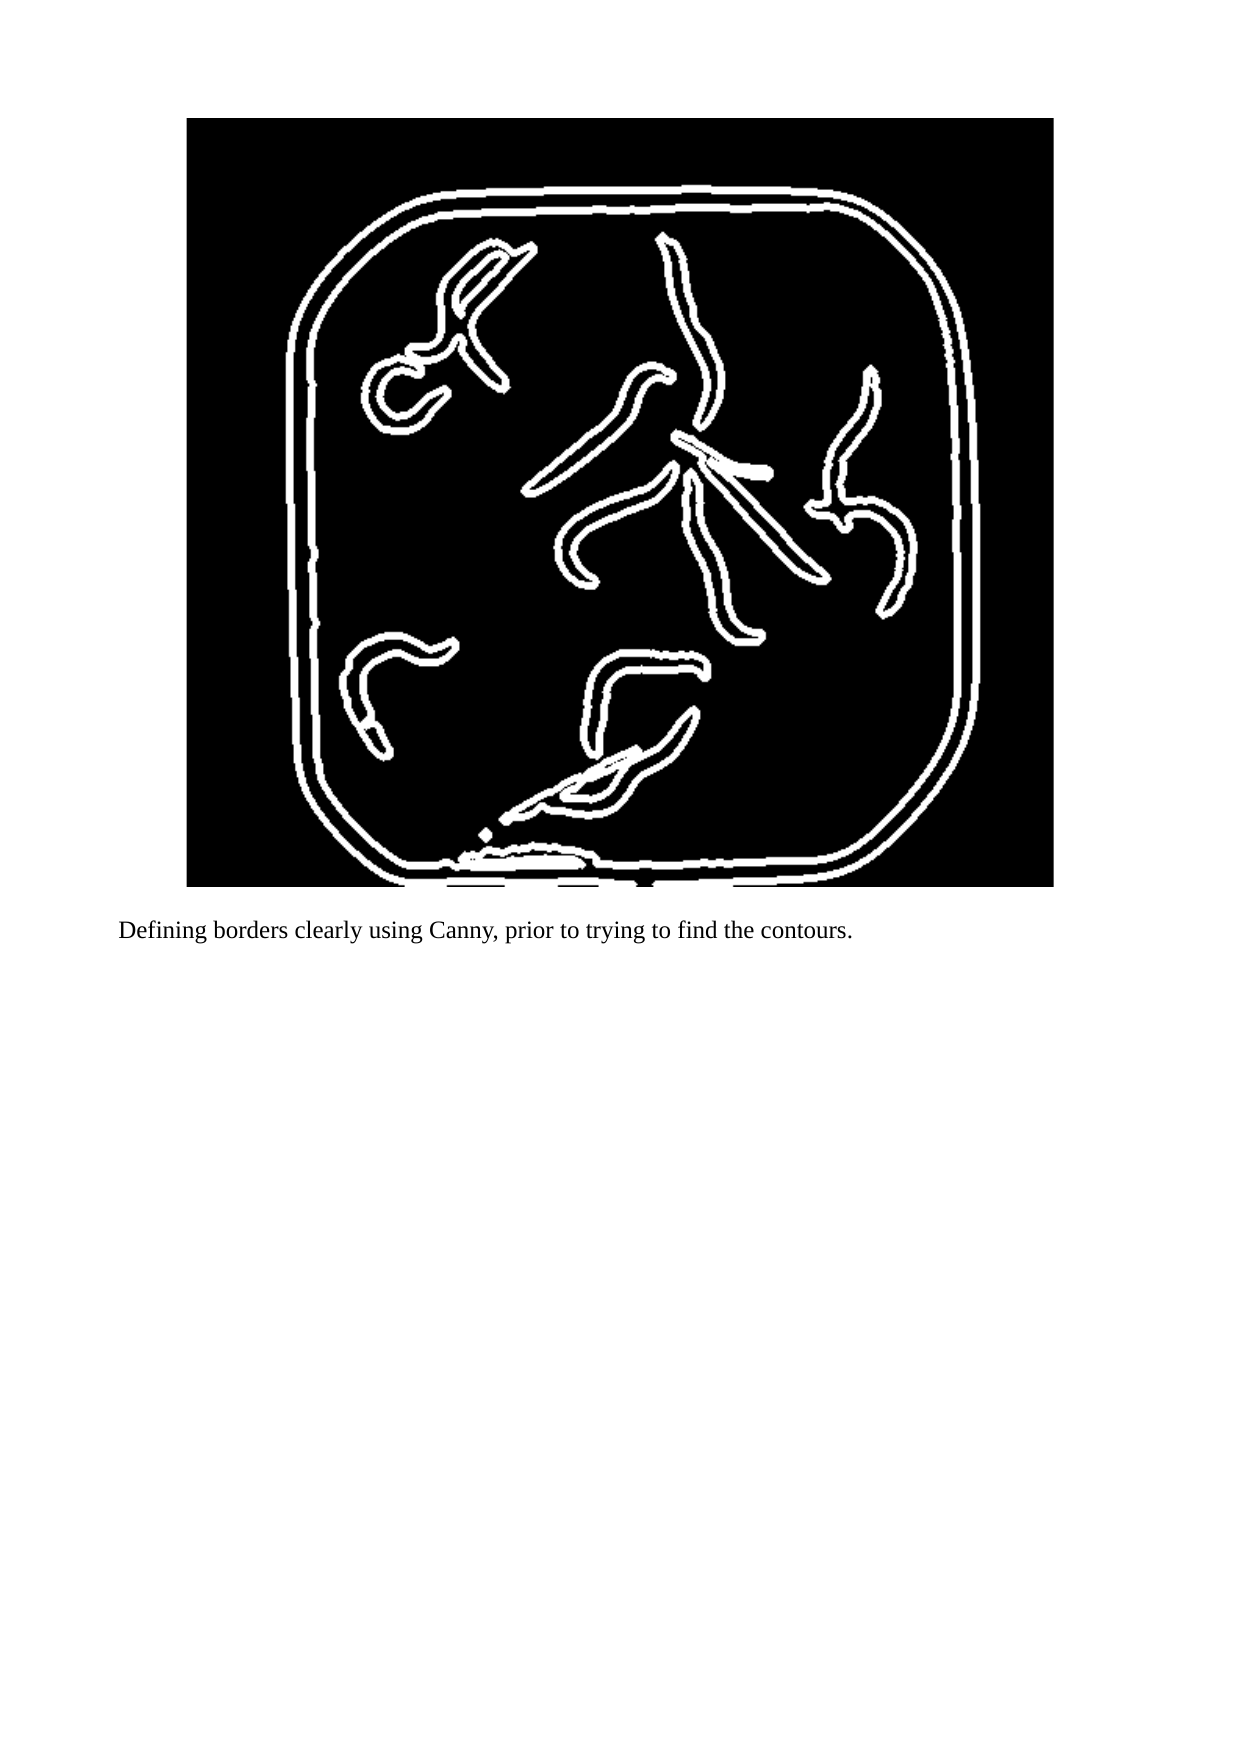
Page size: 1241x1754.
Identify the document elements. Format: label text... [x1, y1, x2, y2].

picture [186, 118, 1054, 887]
text Defining borders clearly using Canny, prior to trying to find the contours. [118, 916, 1122, 944]
